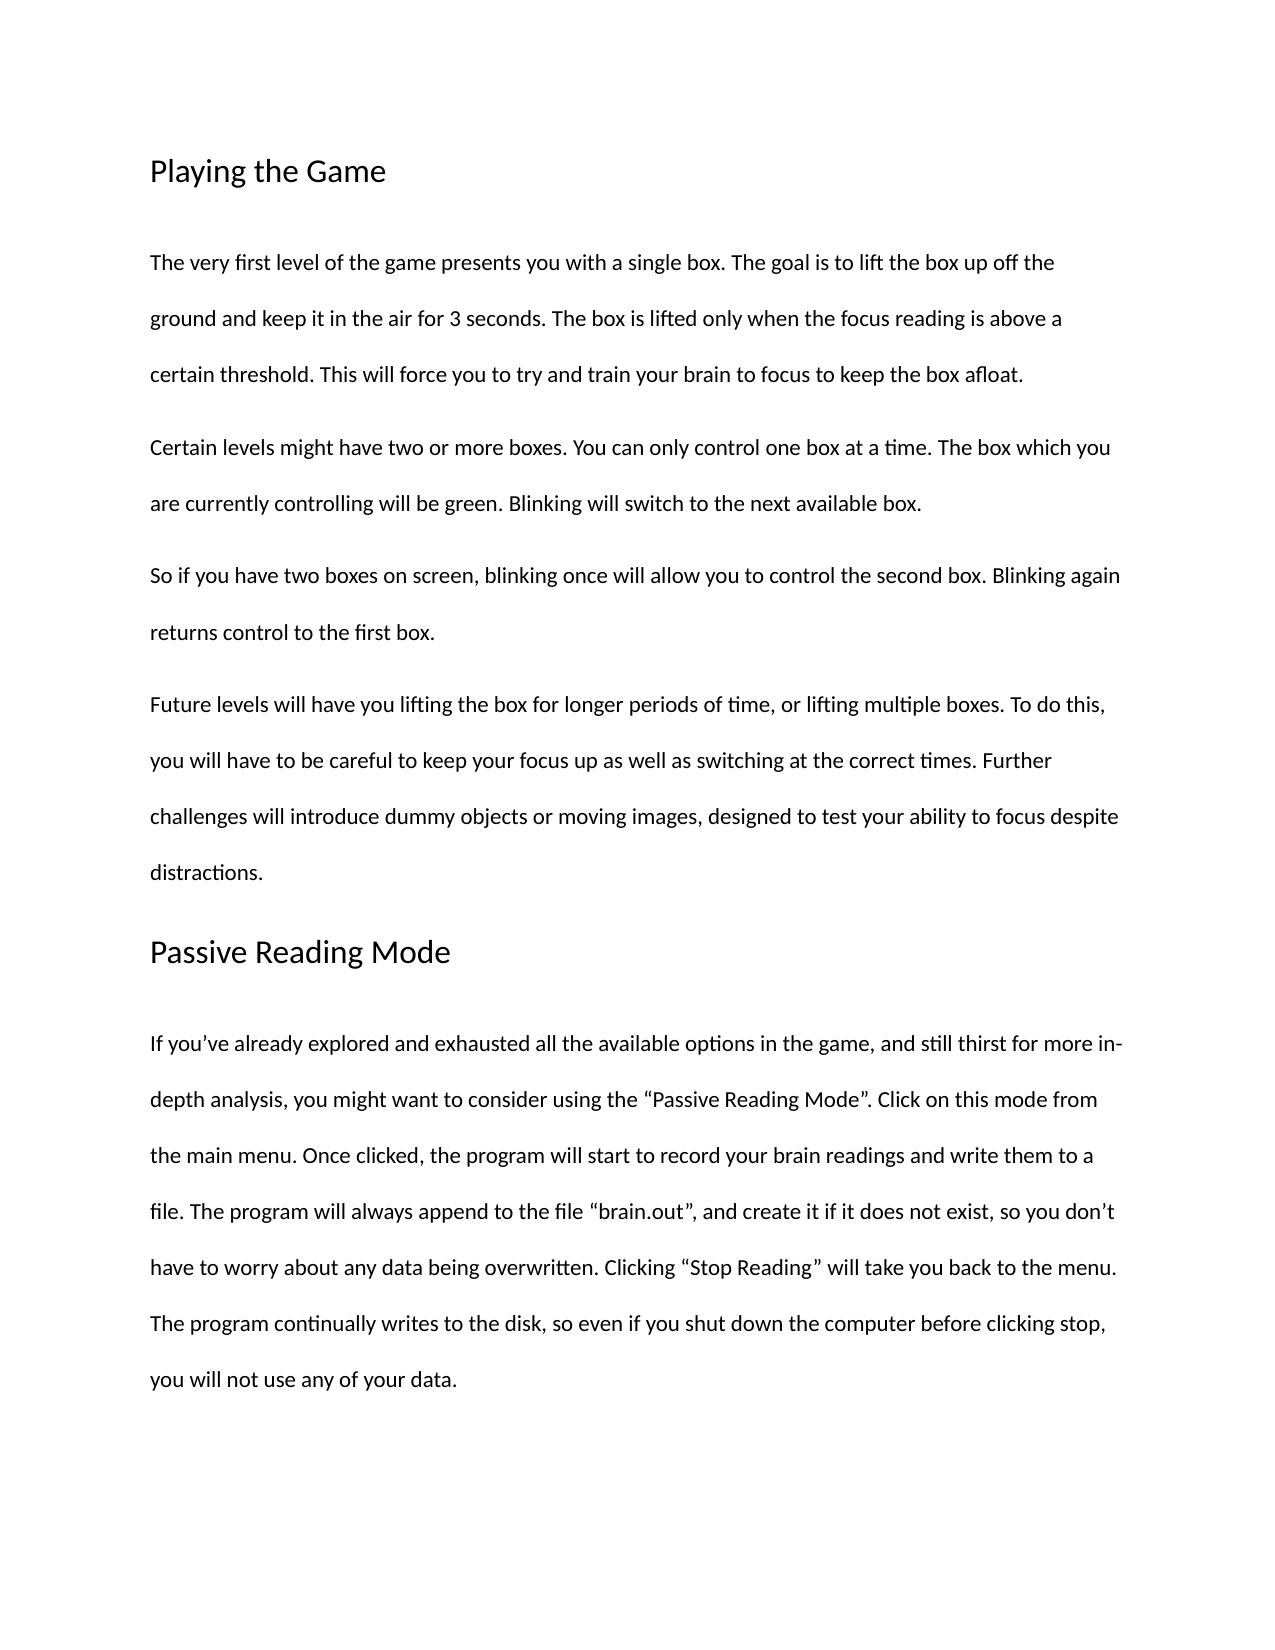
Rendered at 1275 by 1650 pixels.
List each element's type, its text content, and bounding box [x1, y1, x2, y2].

text Passive Reading Mode [150, 931, 1125, 972]
text So if you have two boxes on screen, blinking once will allow you to control the second box. Blinking again returns control to the first box. [150, 562, 1125, 646]
text Future levels will have you lifting the box for longer periods of time, or lifting multiple boxes. To do this, you will have to be careful to keep your focus up as well as switching at the correct times. Further challenges will introduce dummy objects or moving images, designed to test your ability to focus despite distractions. [150, 690, 1125, 887]
text Playing the Game [150, 150, 1125, 191]
text The very first level of the game presents you with a single box. The goal is to lift the box up off the ground and keep it in the air for 3 seconds. The box is lifted only when the focus reading is above a certain threshold. This will force you to try and train your brain to focus to keep the box afloat. [150, 248, 1125, 388]
text If you’ve already explored and exhausted all the available options in the game, and still thirst for more in-depth analysis, you might want to consider using the “Passive Reading Mode”. Click on this mode from the main menu. Once clicked, the program will start to record your brain readings and write them to a file. The program will always append to the file “brain.out”, and create it if it does not exist, so you don’t have to worry about any data being overwritten. Clicking “Stop Reading” will take you back to the menu. The program continually writes to the disk, so even if you shut down the computer before clicking stop, you will not use any of your data. [150, 1029, 1125, 1394]
text Certain levels might have two or more boxes. You can only control one box at a time. The box which you are currently controlling will be green. Blinking will switch to the next available box. [150, 433, 1125, 517]
